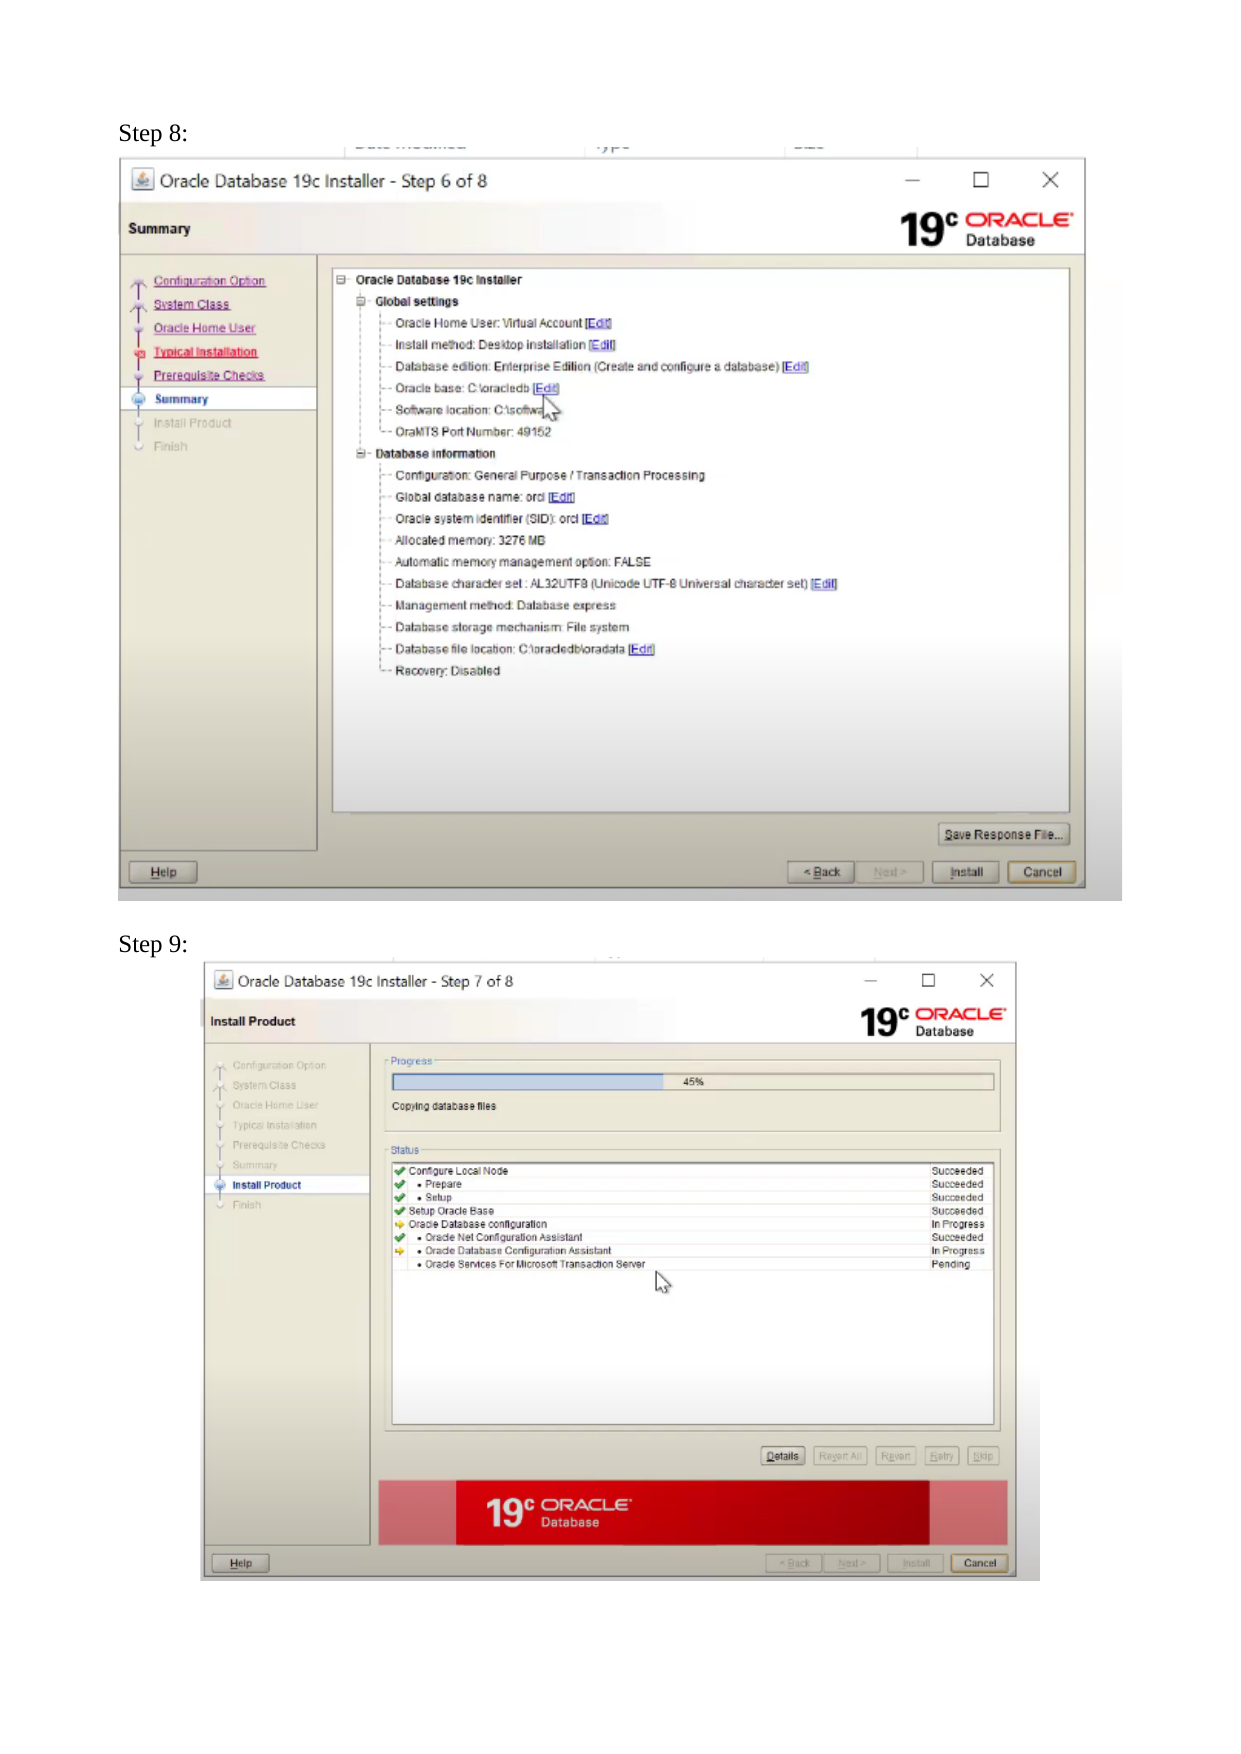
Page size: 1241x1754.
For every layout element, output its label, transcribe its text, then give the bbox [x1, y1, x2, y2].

picture [118, 147, 1123, 901]
picture [200, 957, 1040, 1581]
text Step 8: [118, 118, 1122, 147]
text Step 9: [118, 929, 1122, 958]
